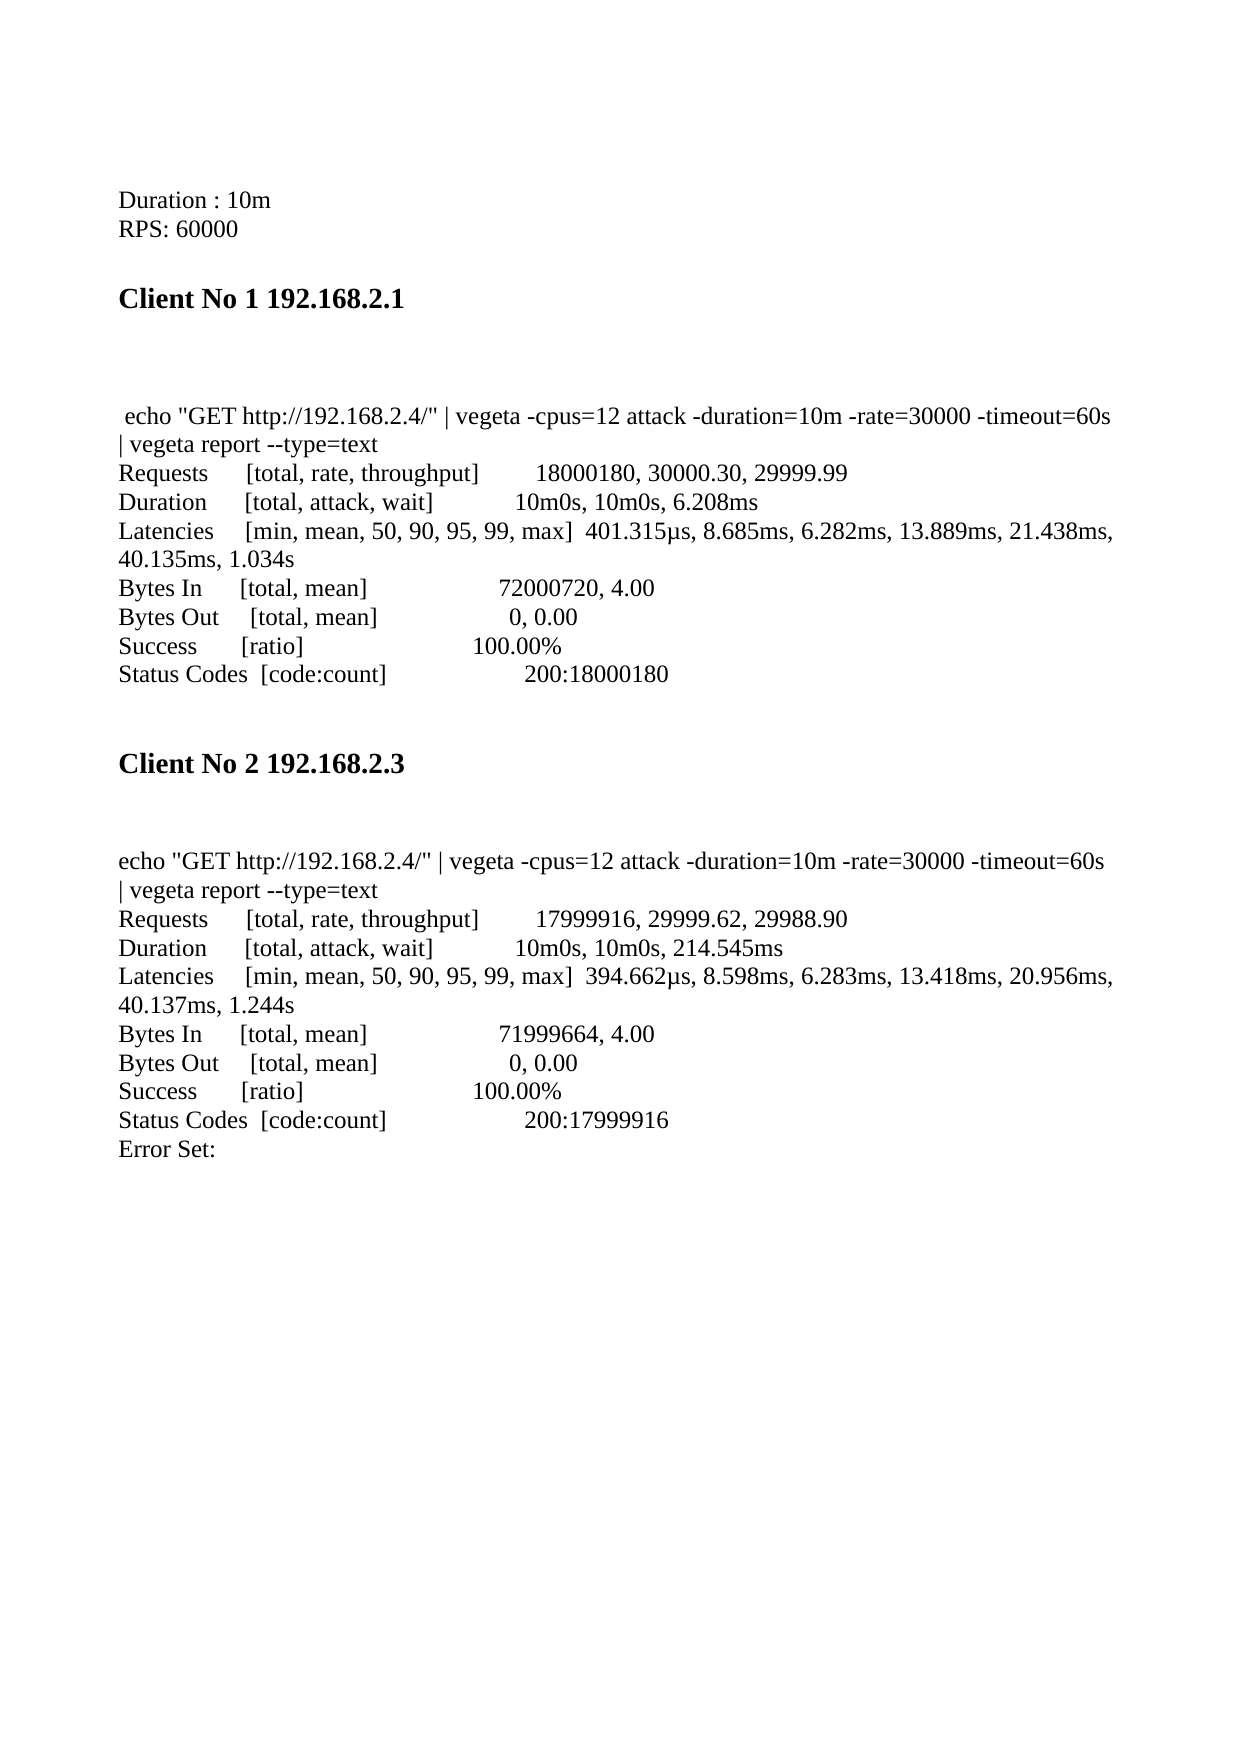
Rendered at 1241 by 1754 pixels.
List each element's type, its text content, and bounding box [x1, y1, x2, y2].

text Duration [total, attack, wait] 10m0s, 10m0s, 214.545ms [118, 933, 1122, 961]
text Duration [total, attack, wait] 10m0s, 10m0s, 6.208ms [118, 487, 1122, 516]
text Success [ratio] 100.00% [118, 631, 1122, 659]
text Client No 2 192.168.2.3 [118, 746, 1122, 779]
text Success [ratio] 100.00% [118, 1076, 1122, 1105]
text Error Set: [118, 1134, 1122, 1163]
text Latencies [min, mean, 50, 90, 95, 99, max] 394.662µs, 8.598ms, 6.283ms, 13.418ms, 20.956ms, 40.137ms, 1.244s [118, 961, 1122, 1019]
text Status Codes [code:count] 200:18000180 [118, 659, 1122, 688]
text Bytes In [total, mean] 72000720, 4.00 [118, 573, 1122, 602]
text Requests [total, rate, throughput] 18000180, 30000.30, 29999.99 [118, 458, 1122, 487]
text Requests [total, rate, throughput] 17999916, 29999.62, 29988.90 [118, 904, 1122, 933]
text Bytes Out [total, mean] 0, 0.00 [118, 1048, 1122, 1076]
text echo "GET http://192.168.2.4/" | vegeta -cpus=12 attack -duration=10m -rate=30000 -timeout=60s | vegeta report --type=text [118, 846, 1122, 904]
text RPS: 60000 [118, 214, 1122, 243]
text Status Codes [code:count] 200:17999916 [118, 1105, 1122, 1134]
text Client No 1 192.168.2.1 [118, 281, 1122, 314]
text Bytes In [total, mean] 71999664, 4.00 [118, 1019, 1122, 1048]
text Duration : 10m [118, 185, 1122, 214]
text Latencies [min, mean, 50, 90, 95, 99, max] 401.315µs, 8.685ms, 6.282ms, 13.889ms, 21.438ms, 40.135ms, 1.034s [118, 516, 1122, 573]
text echo "GET http://192.168.2.4/" | vegeta -cpus=12 attack -duration=10m -rate=30000 -timeout=60s | vegeta report --type=text [118, 401, 1122, 458]
text Bytes Out [total, mean] 0, 0.00 [118, 602, 1122, 631]
